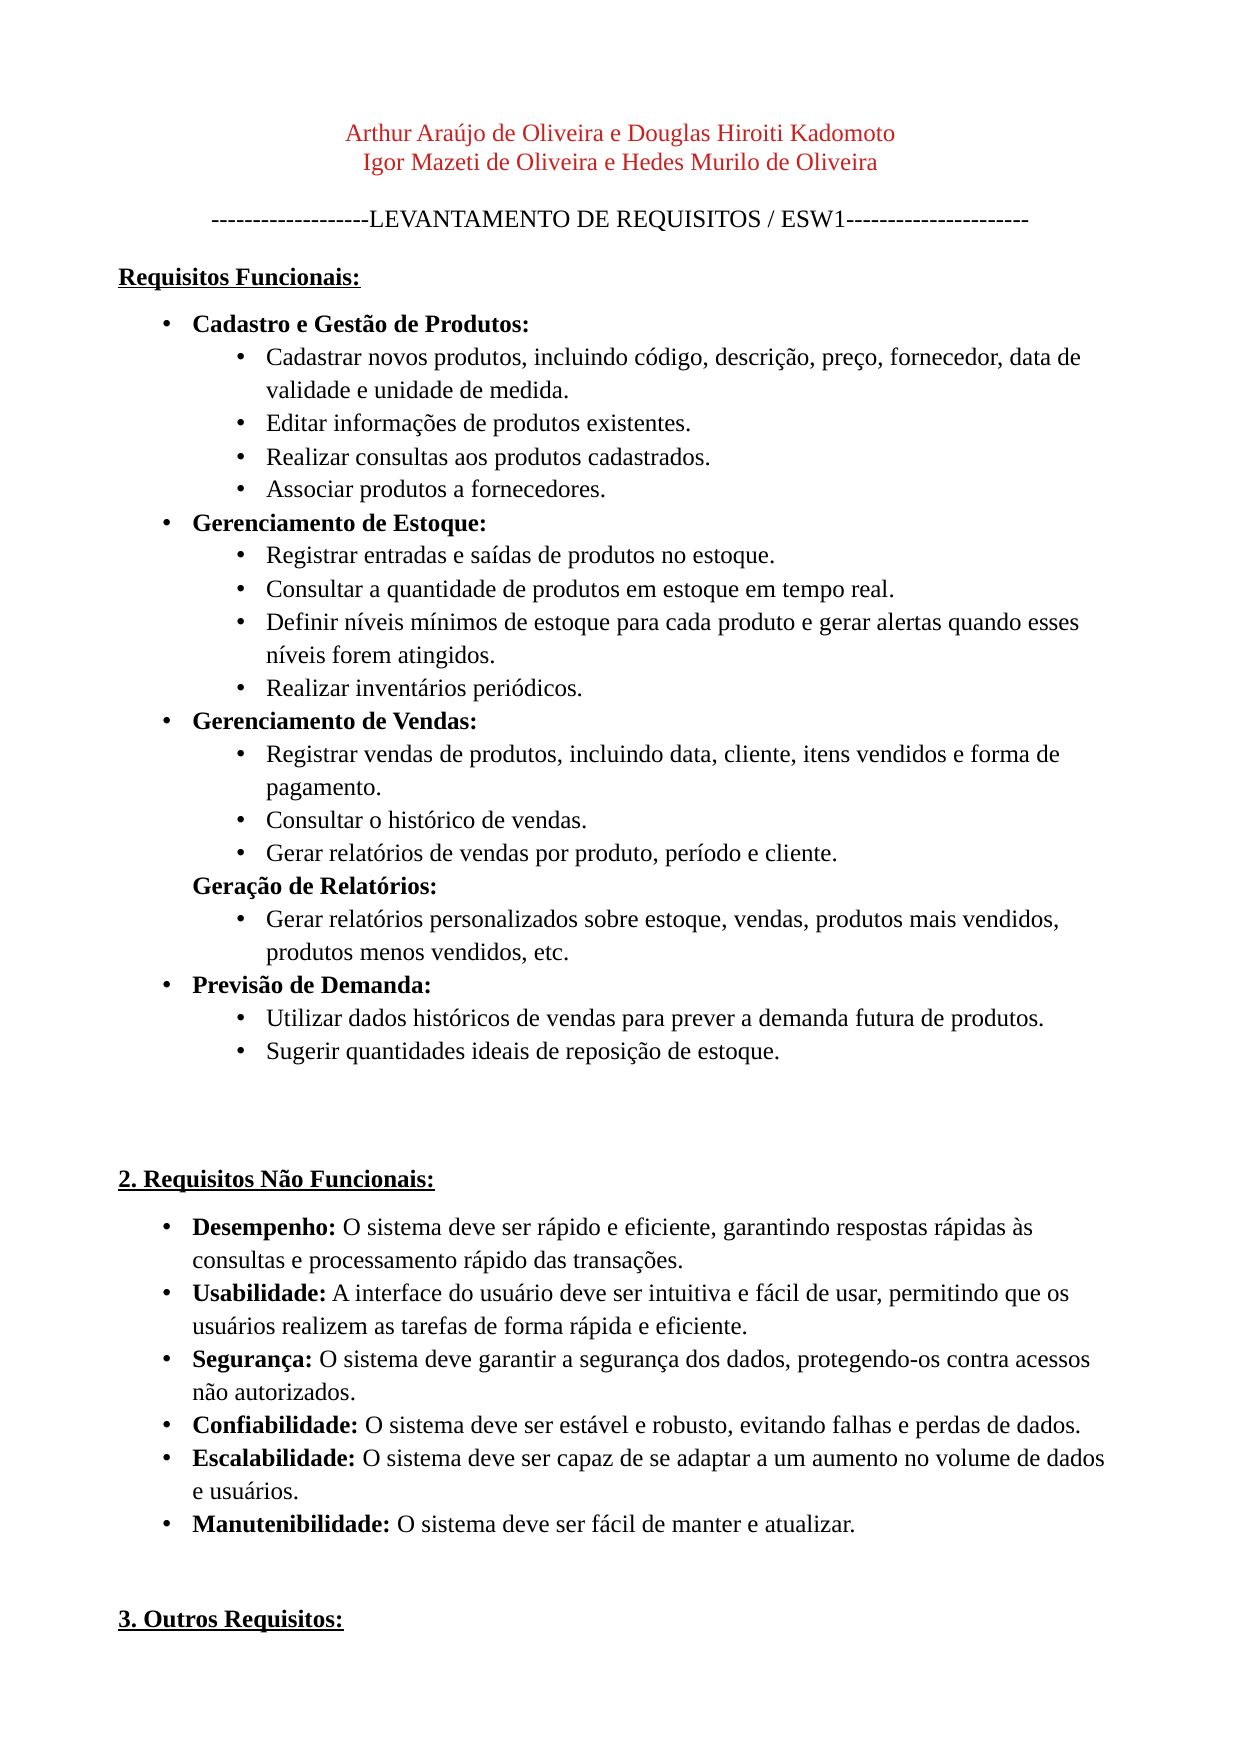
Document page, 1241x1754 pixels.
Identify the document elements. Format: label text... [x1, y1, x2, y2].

text Igor Mazeti de Oliveira e Hedes Murilo de Oliveira [118, 147, 1122, 176]
list Escalabilidade: O sistema deve ser capaz de se adaptar a um aumento no volume de dados e usuários. [162, 1443, 1122, 1505]
list Consultar o histórico de vendas. [236, 805, 1122, 833]
list Consultar a quantidade de produtos em estoque em tempo real. [236, 574, 1122, 602]
text Requisitos Funcionais: [118, 262, 1122, 291]
list Segurança: O sistema deve garantir a segurança dos dados, protegendo-os contra acessos não autorizados. [162, 1344, 1122, 1406]
list Gerar relatórios personalizados sobre estoque, vendas, produtos mais vendidos, produtos menos vendidos, etc. [236, 904, 1122, 966]
list Gerenciamento de Estoque: [162, 508, 1122, 536]
list Utilizar dados históricos de vendas para prever a demanda futura de produtos. [236, 1003, 1122, 1032]
text Geração de Relatórios: [192, 871, 1122, 899]
list Cadastrar novos produtos, incluindo código, descrição, preço, fornecedor, data de validade e unidade de medida. [236, 342, 1122, 404]
list Gerar relatórios de vendas por produto, período e cliente. [236, 838, 1122, 867]
list Realizar inventários periódicos. [236, 673, 1122, 701]
list Sugerir quantidades ideais de reposição de estoque. [236, 1036, 1122, 1065]
text 3. Outros Requisitos: [118, 1604, 1122, 1633]
list Previsão de Demanda: [162, 970, 1122, 999]
list Registrar entradas e saídas de produtos no estoque. [236, 541, 1122, 569]
list Usabilidade: A interface do usuário deve ser intuitiva e fácil de usar, permitindo que os usuários realizem as tarefas de forma rápida e eficiente. [162, 1278, 1122, 1339]
list Confiabilidade: O sistema deve ser estável e robusto, evitando falhas e perdas de dados. [162, 1410, 1122, 1439]
list Realizar consultas aos produtos cadastrados. [236, 442, 1122, 470]
list Definir níveis mínimos de estoque para cada produto e gerar alertas quando esses níveis forem atingidos. [236, 607, 1122, 668]
text 2. Requisitos Não Funcionais: [118, 1164, 1122, 1193]
list Associar produtos a fornecedores. [236, 474, 1122, 503]
text Arthur Araújo de Oliveira e Douglas Hiroiti Kadomoto [118, 118, 1122, 147]
list Gerenciamento de Vendas: [162, 706, 1122, 734]
list Desempenho: O sistema deve ser rápido e eficiente, garantindo respostas rápidas às consultas e processamento rápido das transações. [162, 1212, 1122, 1273]
list Editar informações de produtos existentes. [236, 408, 1122, 437]
list Cadastro e Gestão de Produtos: [162, 309, 1122, 338]
text -------------------LEVANTAMENTO DE REQUISITOS / ESW1---------------------- [118, 204, 1122, 233]
list Manutenibilidade: O sistema deve ser fácil de manter e atualizar. [162, 1509, 1122, 1538]
list Registrar vendas de produtos, incluindo data, cliente, itens vendidos e forma de pagamento. [236, 739, 1122, 801]
